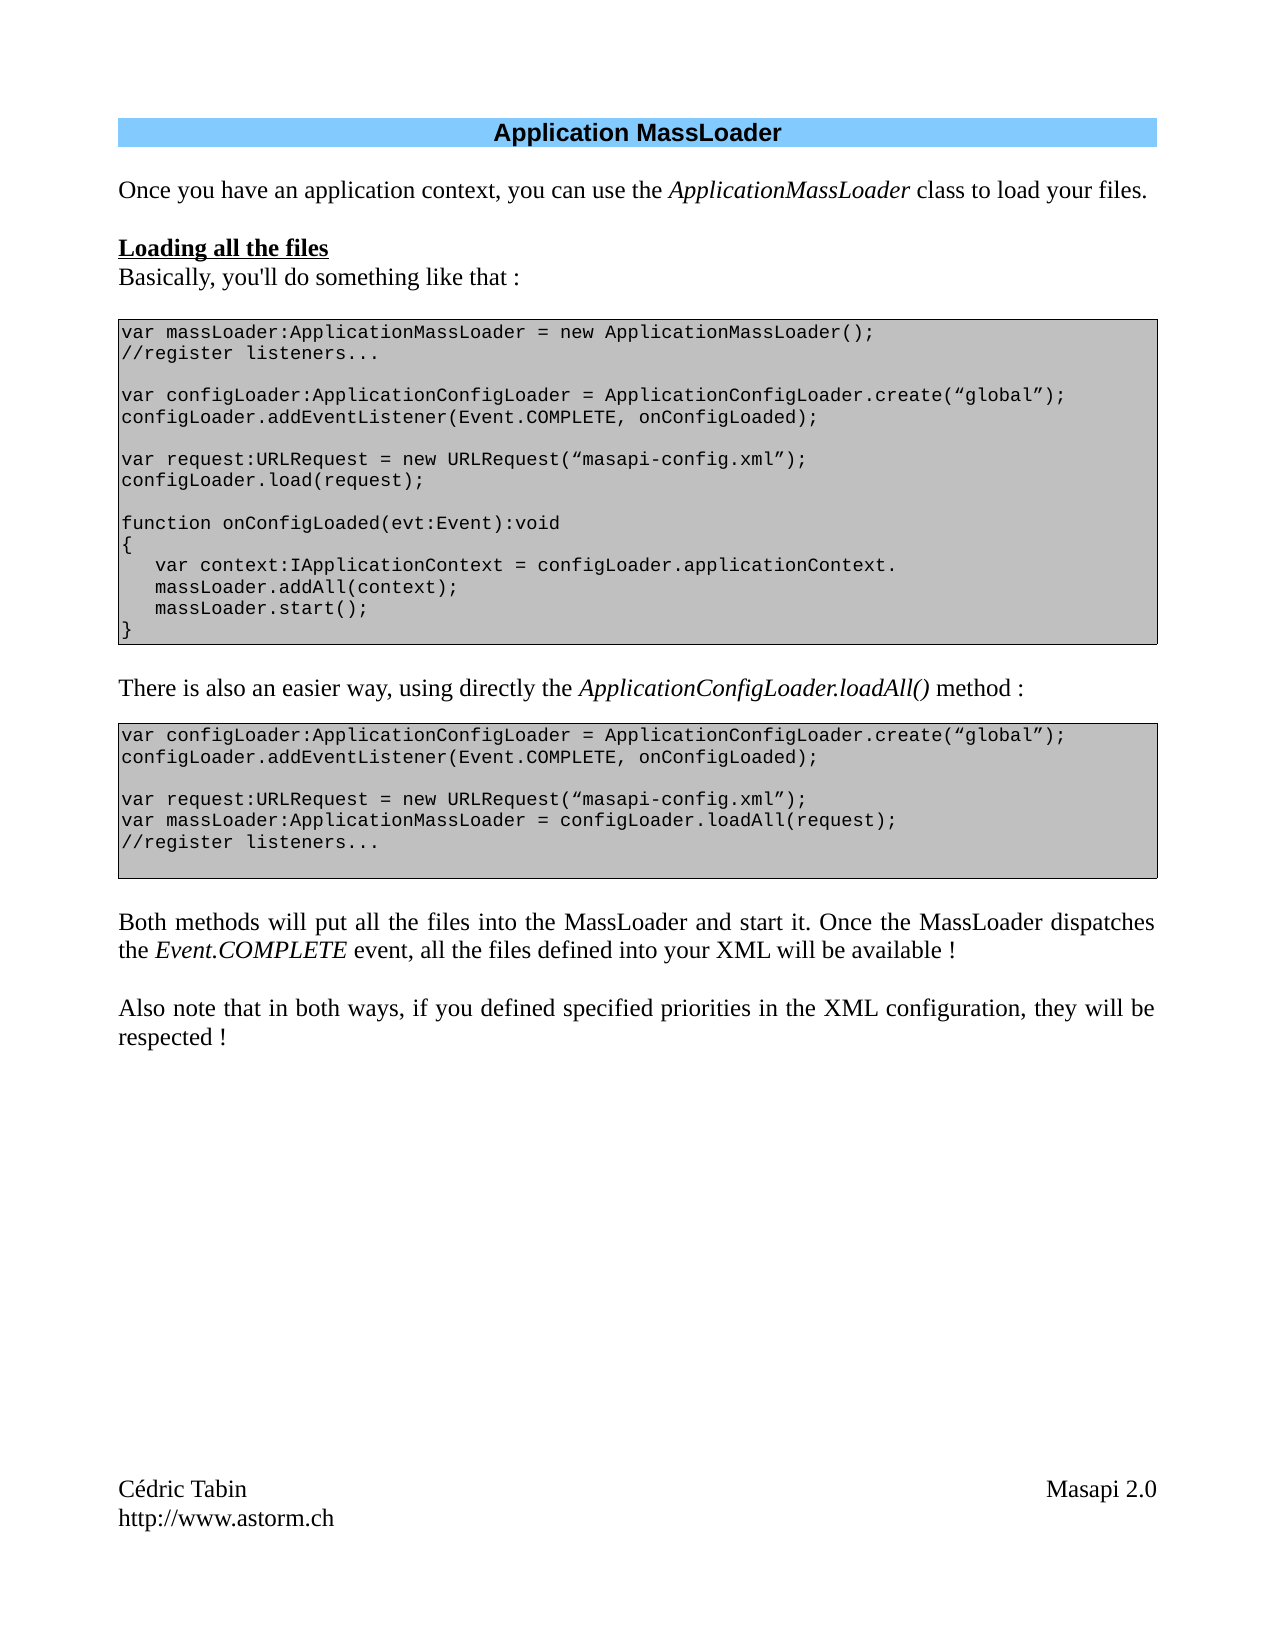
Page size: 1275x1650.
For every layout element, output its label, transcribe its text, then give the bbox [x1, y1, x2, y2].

text configLoader.addEventListener(Event.COMPLETE, onConfigLoaded); [119, 404, 1157, 426]
text massLoader.start(); [119, 596, 1157, 617]
text configLoader.addEventListener(Event.COMPLETE, onConfigLoaded); [119, 744, 1157, 766]
text massLoader.addAll(context); [119, 574, 1157, 596]
text var configLoader:ApplicationConfigLoader = ApplicationConfigLoader.create(“global”); [119, 724, 1157, 744]
text configLoader.load(request); [119, 468, 1157, 489]
text Loading all the files [118, 233, 1157, 262]
text var massLoader:ApplicationMassLoader = configLoader.loadAll(request); [119, 808, 1157, 829]
text //register listeners... [119, 341, 1157, 362]
text { [119, 532, 1157, 553]
text Application MassLoader [118, 118, 1157, 147]
text Once you have an application context, you can use the ApplicationMassLoader class to load your files. [118, 176, 1157, 204]
text //register listeners... [119, 829, 1157, 851]
text Both methods will put all the files into the MassLoader and start it. Once the MassLoader dispatches the Event.COMPLETE event, all the files defined into your XML will be available ! [118, 907, 1157, 964]
text Also note that in both ways, if you defined specified priorities in the XML configuration, they will be respected ! [118, 993, 1157, 1051]
text var massLoader:ApplicationMassLoader = new ApplicationMassLoader(); [119, 320, 1157, 341]
text There is also an easier way, using directly the ApplicationConfigLoader.loadAll() method : [118, 673, 1157, 702]
text } [119, 617, 1157, 644]
text var configLoader:ApplicationConfigLoader = ApplicationConfigLoader.create(“global”); [119, 383, 1157, 404]
text Basically, you'll do something like that : [118, 262, 1157, 291]
text var context:IApplicationContext = configLoader.applicationContext. [119, 553, 1157, 574]
text var request:URLRequest = new URLRequest(“masapi-config.xml”); [119, 447, 1157, 468]
text function onConfigLoaded(evt:Event):void [119, 511, 1157, 532]
text var request:URLRequest = new URLRequest(“masapi-config.xml”); [119, 787, 1157, 808]
